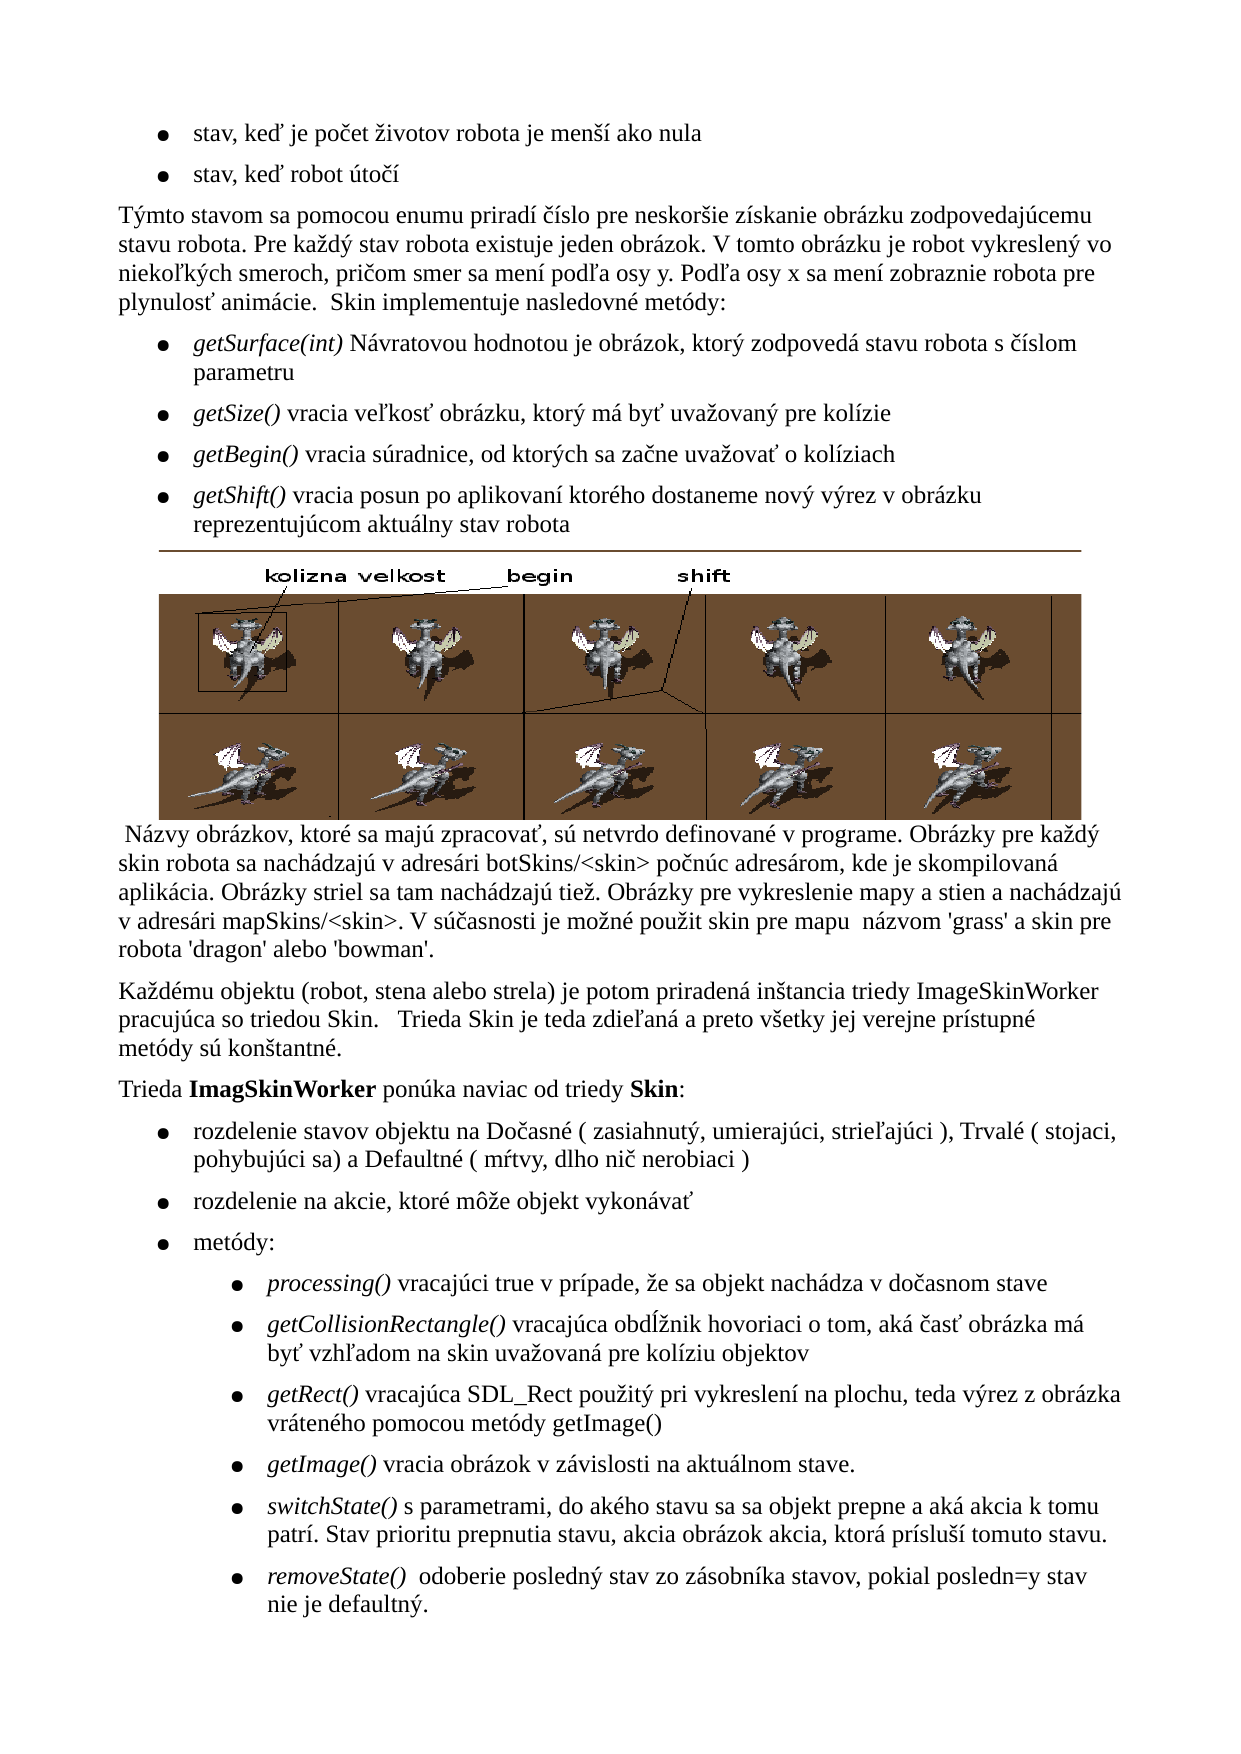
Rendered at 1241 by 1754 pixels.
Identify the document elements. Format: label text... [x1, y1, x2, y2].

list getShift() vracia posun po aplikovaní ktorého dostaneme nový výrez v obrázku reprezentujúcom aktuálny stav robota [156, 481, 1122, 538]
list switchState() s parametrami, do akého stavu sa sa objekt prepne a aká akcia k tomu patrí. Stav prioritu prepnutia stavu, akcia obrázok akcia, ktorá prísluší tomuto stavu. [229, 1491, 1122, 1548]
list getSurface(int) Návratovou hodnotou je obrázok, ktorý zodpovedá stavu robota s číslom parametru [156, 328, 1122, 386]
text Trieda ImagSkinWorker ponúka naviac od triedy Skin: [118, 1074, 1122, 1103]
text Týmto stavom sa pomocou enumu priradí číslo pre neskoršie získanie obrázku zodpovedajúcemu stavu robota. Pre každý stav robota existuje jeden obrázok. V tomto obrázku je robot vykreslený vo niekoľkých smeroch, pričom smer sa mení podľa osy y. Podľa osy x sa mení zobraznie robota pre plynulosť animácie. Skin implementuje nasledovné metódy: [118, 201, 1122, 316]
list rozdelenie stavov objektu na Dočasné ( zasiahnutý, umierajúci, strieľajúci ), Trvalé ( stojaci, pohybujúci sa) a Defaultné ( mŕtvy, dlho nič nerobiaci ) [156, 1116, 1122, 1173]
text Každému objektu (robot, stena alebo strela) je potom priradená inštancia triedy ImageSkinWorker pracujúca so triedou Skin. Trieda Skin je teda zdieľaná a preto všetky jej verejne prístupné metódy sú konštantné. [118, 976, 1122, 1062]
list getImage() vracia obrázok v závislosti na aktuálnom stave. [229, 1449, 1122, 1478]
list metódy: [156, 1227, 1122, 1256]
list stav, keď robot útočí [156, 159, 1122, 188]
list removeState() odoberie posledný stav zo zásobníka stavov, pokial posledn=y stav nie je defaultný. [229, 1561, 1122, 1618]
list rozdelenie na akcie, ktoré môže objekt vykonávať [156, 1186, 1122, 1214]
picture [158, 550, 1082, 820]
text Názvy obrázkov, ktoré sa majú zpracovať, sú netvrdo definované v programe. Obrázky pre každý skin robota sa nachádzajú v adresári botSkins/<skin> počnúc adresárom, kde je skompilovaná aplikácia. Obrázky striel sa tam nachádzajú tiež. Obrázky pre vykreslenie mapy a stien a nachádzajú v adresári mapSkins/<skin>. V súčasnosti je možné použit skin pre mapu názvom 'grass' a skin pre robota 'dragon' alebo 'bowman'. [118, 551, 1122, 963]
list getCollisionRectangle() vracajúca obdĺžnik hovoriaci o tom, aká časť obrázka má byť vzhľadom na skin uvažovaná pre kolíziu objektov [229, 1309, 1122, 1367]
list processing() vracajúci true v prípade, že sa objekt nachádza v dočasnom stave [229, 1268, 1122, 1297]
list getBegin() vracia súradnice, od ktorých sa začne uvažovať o kolíziach [156, 439, 1122, 468]
list getRect() vracajúca SDL_Rect použitý pri vykreslení na plochu, teda výrez z obrázka vráteného pomocou metódy getImage() [229, 1379, 1122, 1437]
list getSize() vracia veľkosť obrázku, ktorý má byť uvažovaný pre kolízie [156, 398, 1122, 427]
list stav, keď je počet životov robota je menší ako nula [156, 118, 1122, 147]
